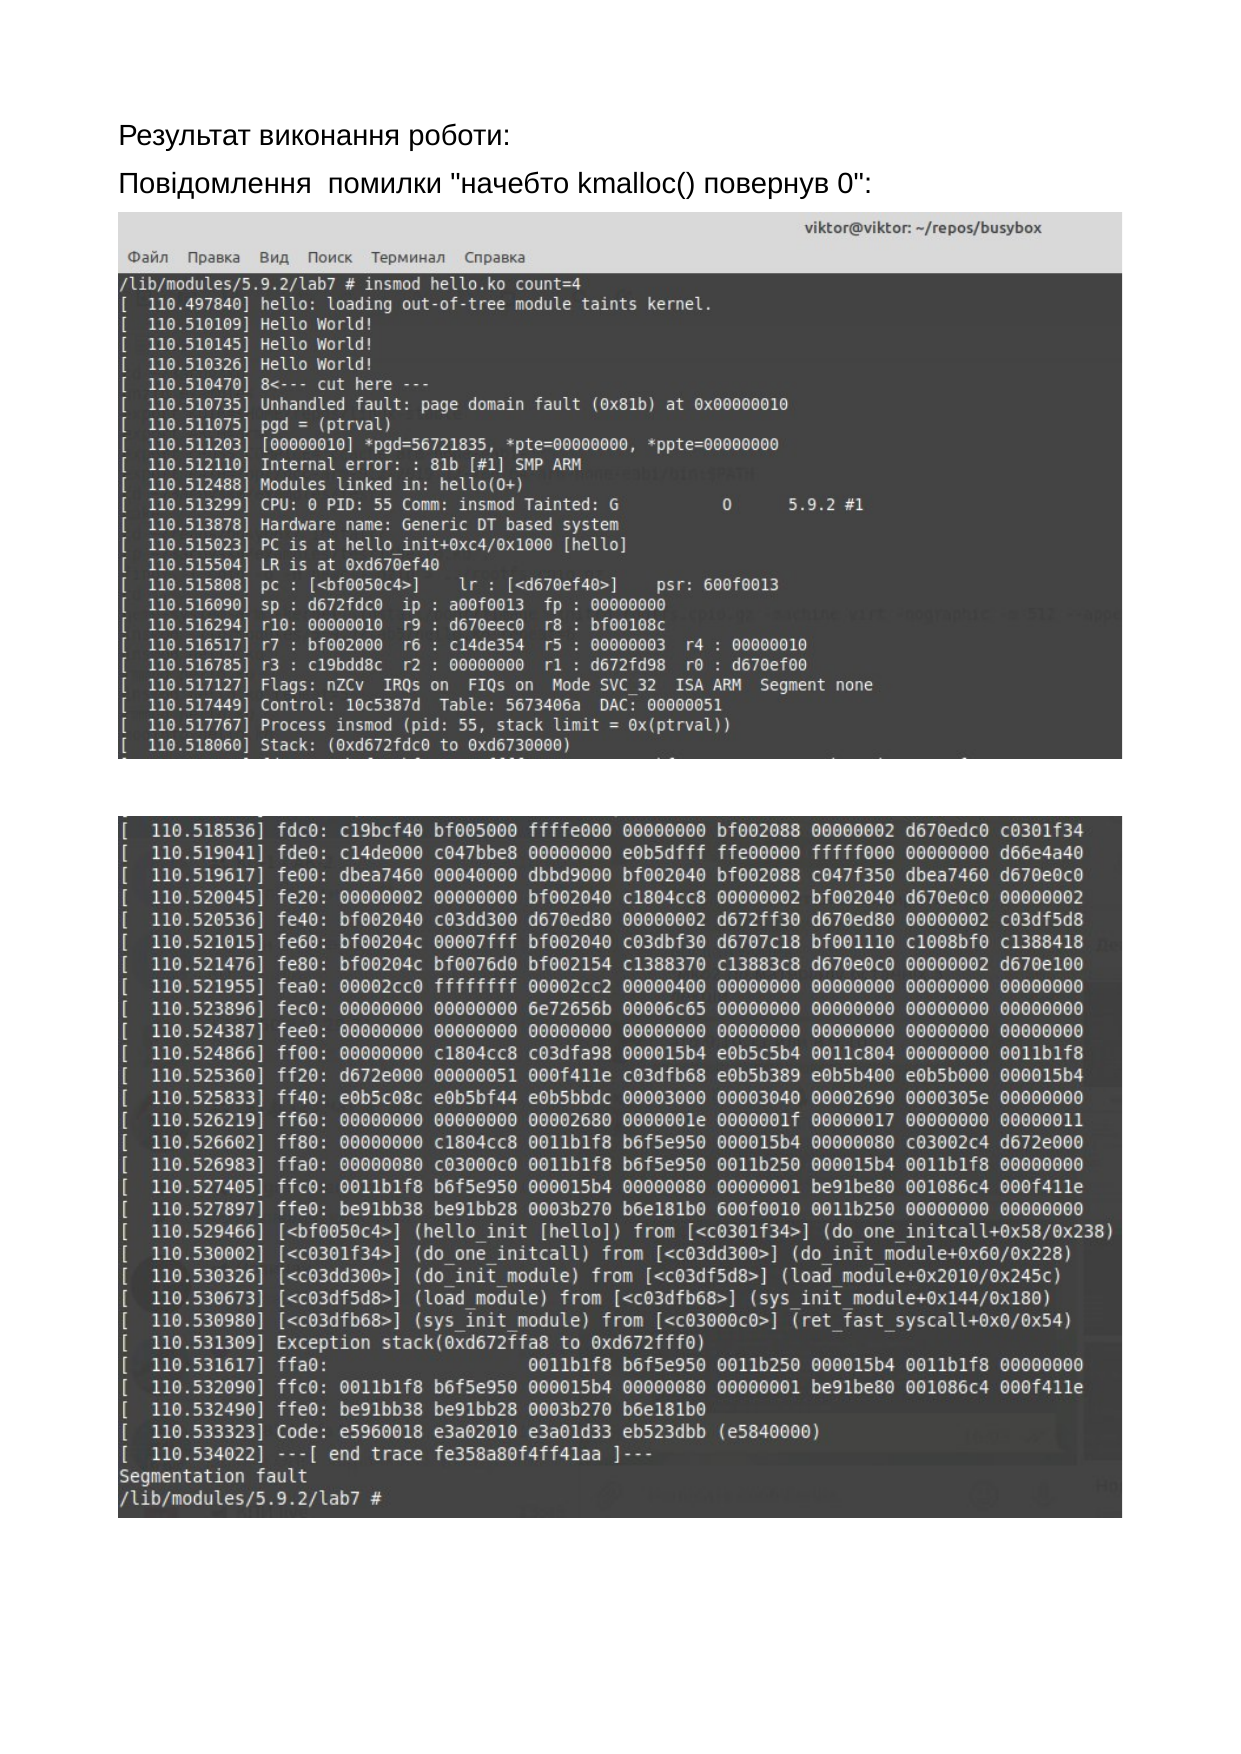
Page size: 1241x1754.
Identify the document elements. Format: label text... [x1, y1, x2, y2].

text Результат виконання роботи: [118, 118, 1122, 152]
subtitle Повідомлення помилки "начебто kmalloc() повернув 0": [118, 166, 1122, 200]
picture [118, 816, 1123, 1518]
picture [118, 212, 1123, 759]
